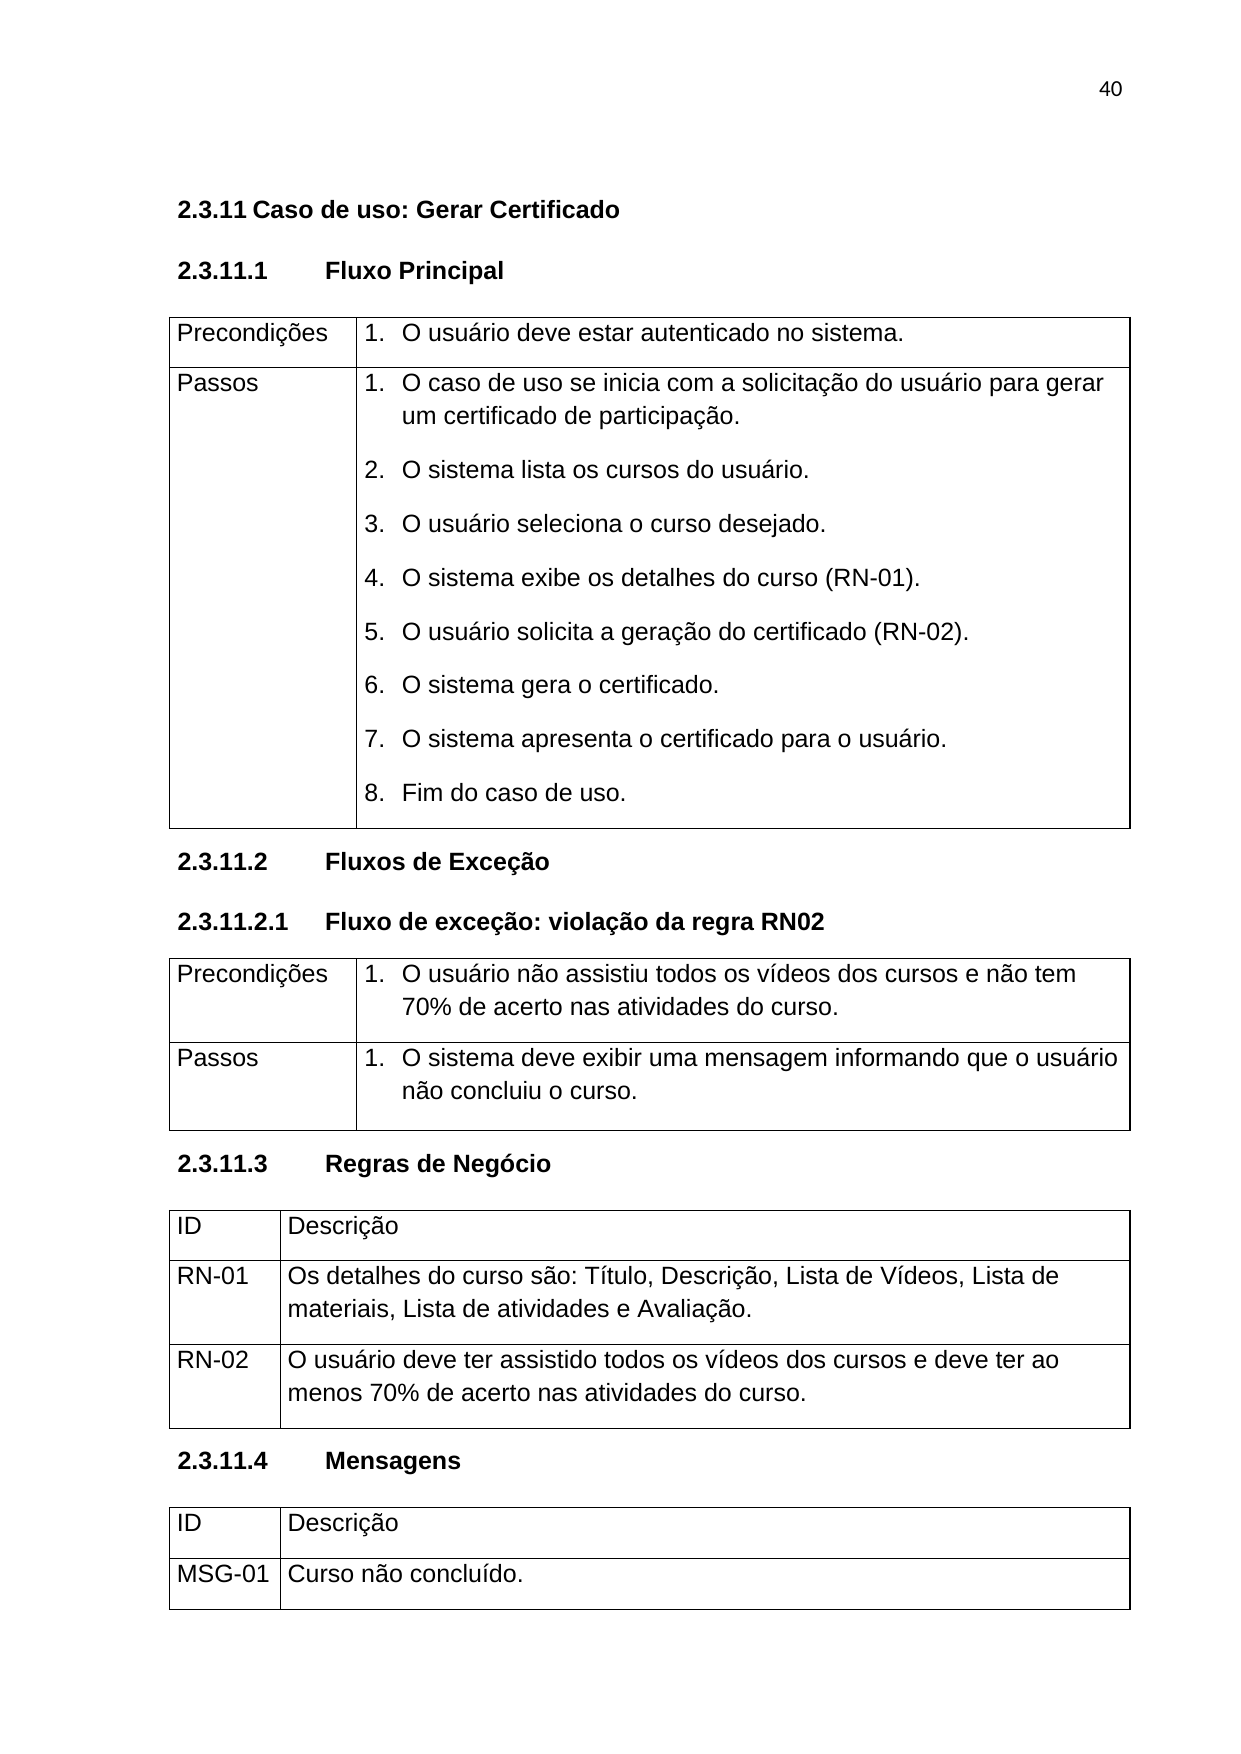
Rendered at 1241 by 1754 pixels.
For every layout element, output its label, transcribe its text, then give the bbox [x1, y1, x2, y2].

table_cell O sistema deve exibir uma mensagem informando que o usuário não concluiu o curso. [357, 1043, 1129, 1130]
table_cell Passos [170, 1043, 356, 1130]
subtitle Fluxo Principal [177, 256, 1122, 284]
table_cell Curso não concluído. [281, 1559, 1129, 1608]
table_header ID [170, 1508, 280, 1558]
table_header Descrição [281, 1508, 1129, 1558]
table_header Descrição [281, 1211, 1129, 1260]
table_cell O caso de uso se inicia com a solicitação do usuário para gerar um certificado de participação. O sistema lista os cursos do usuário. O usuário seleciona o curso desejado. O sistema exibe os detalhes do curso (RN-01). O usuário solicita a geração do certificado (RN-02). O sistema gera o certificado. O sistema apresenta o certificado para o usuário. Fim do caso de uso. [357, 368, 1129, 828]
table_cell Passos [170, 368, 356, 828]
table_cell Os detalhes do curso são: Título, Descrição, Lista de Vídeos, Lista de materiais, Lista de atividades e Avaliação. [281, 1261, 1129, 1344]
table_header O usuário deve estar autenticado no sistema. [357, 318, 1129, 367]
subtitle Fluxos de Exceção [177, 847, 1122, 875]
table_header ID [170, 1211, 280, 1260]
table_header O usuário não assistiu todos os vídeos dos cursos e não tem 70% de acerto nas atividades do curso. [357, 959, 1129, 1042]
table_cell O usuário deve ter assistido todos os vídeos dos cursos e deve ter ao menos 70% de acerto nas atividades do curso. [281, 1345, 1129, 1428]
subtitle Regras de Negócio [177, 1149, 1122, 1178]
table_header Precondições [170, 959, 356, 1042]
subtitle Caso de uso: Gerar Certificado [177, 195, 1122, 224]
table_header Precondições [170, 318, 356, 367]
table_cell RN-01 [170, 1261, 280, 1344]
table_cell RN-02 [170, 1345, 280, 1428]
subtitle Fluxo de exceção: violação da regra RN02 [177, 907, 1122, 936]
subtitle Mensagens [177, 1446, 1122, 1475]
table_cell MSG-01 [170, 1559, 280, 1608]
